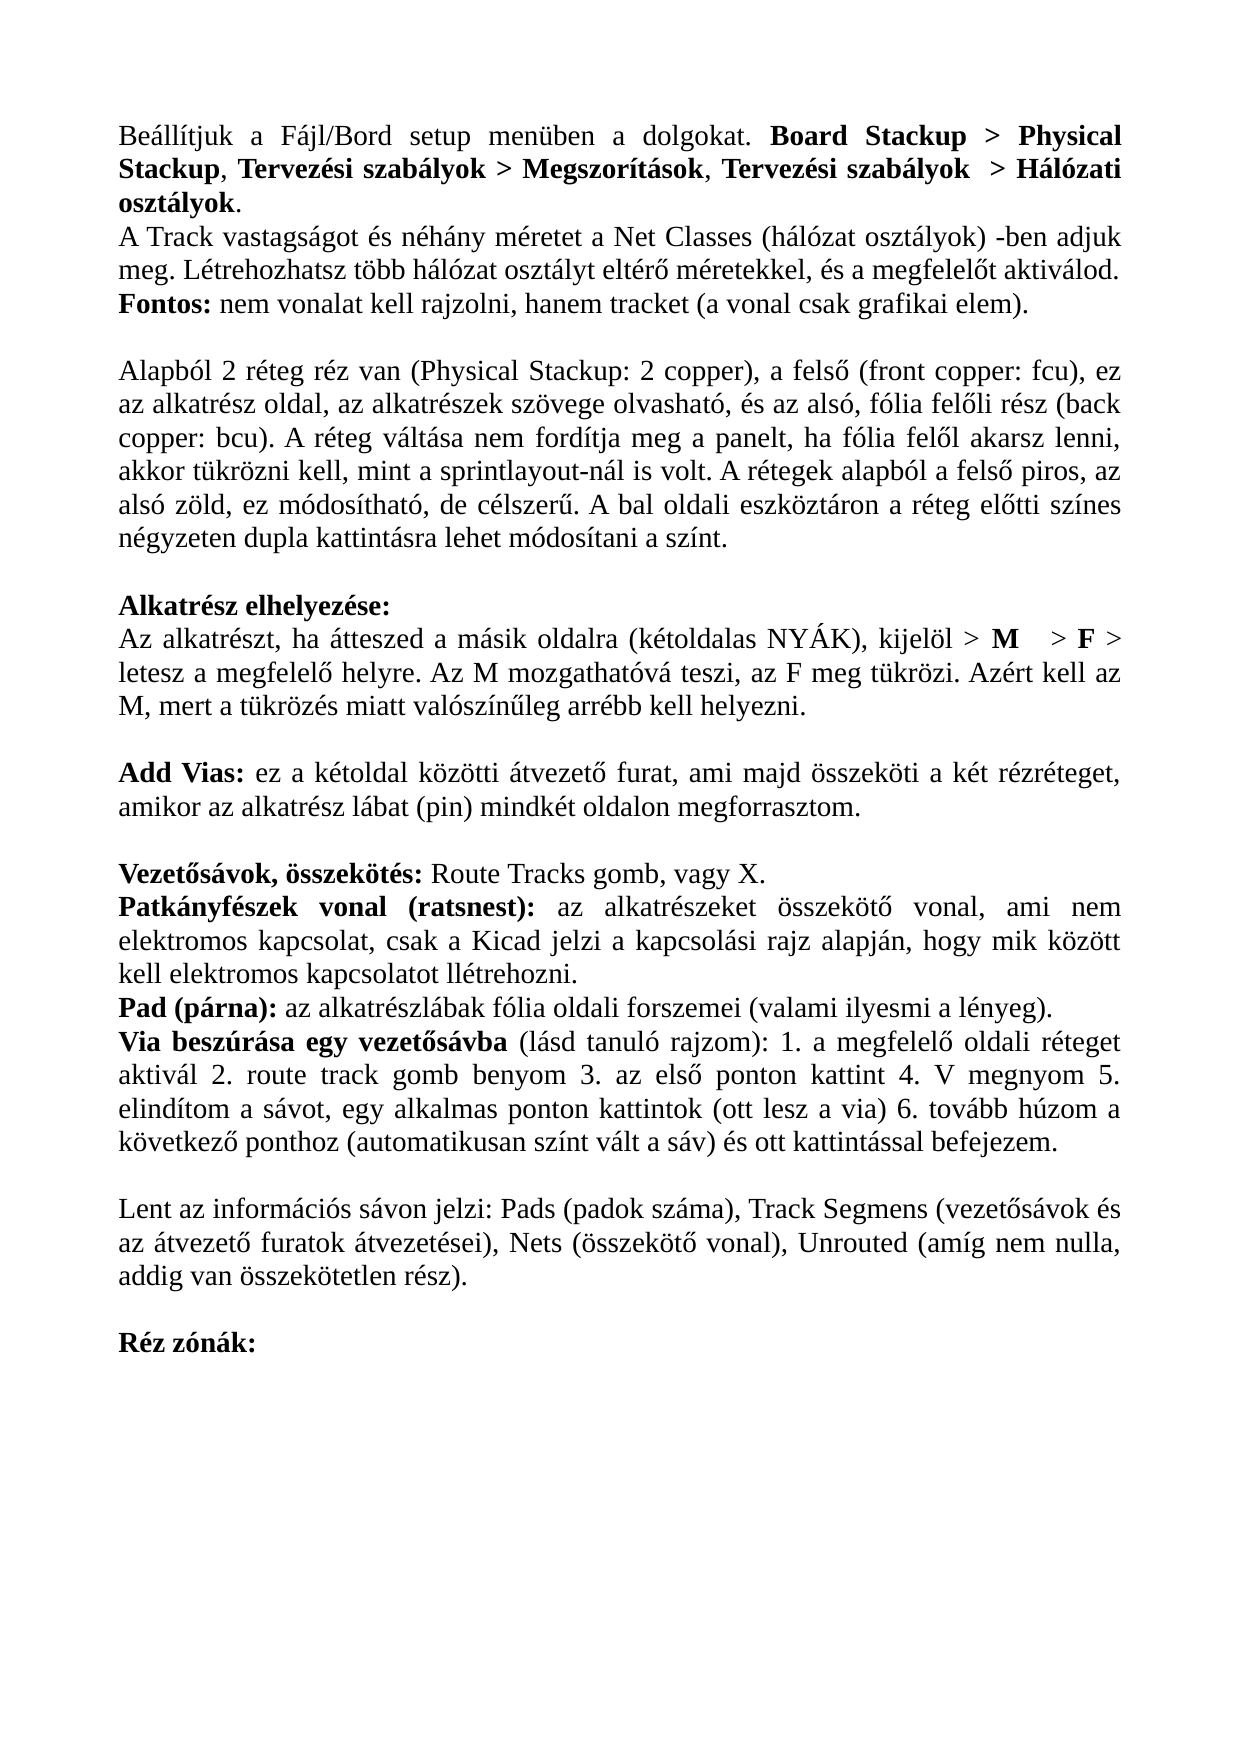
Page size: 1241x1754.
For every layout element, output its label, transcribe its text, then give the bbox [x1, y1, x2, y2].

text Lent az információs sávon jelzi: Pads (padok száma), Track Segmens (vezetősávok és az átvezető furatok átvezetései), Nets (összekötő vonal), Unrouted (amíg nem nulla, addig van összekötetlen rész). [118, 1191, 1122, 1292]
text Via beszúrása egy vezetősávba (lásd tanuló rajzom): 1. a megfelelő oldali réteget aktivál 2. route track gomb benyom 3. az első ponton kattint 4. V megnyom 5. elindítom a sávot, egy alkalmas ponton kattintok (ott lesz a via) 6. tovább húzom a következő ponthoz (automatikusan színt vált a sáv) és ott kattintással befejezem. [118, 1024, 1122, 1158]
text Alapból 2 réteg réz van (Physical Stackup: 2 copper), a felső (front copper: fcu), ez az alkatrész oldal, az alkatrészek szövege olvasható, és az alsó, fólia felőli rész (back copper: bcu). A réteg váltása nem fordítja meg a panelt, ha fólia felől akarsz lenni, akkor tükrözni kell, mint a sprintlayout-nál is volt. A rétegek alapból a felső piros, az alsó zöld, ez módosítható, de célszerű. A bal oldali eszköztáron a réteg előtti színes négyzeten dupla kattintásra lehet módosítani a színt. [118, 353, 1122, 554]
text Réz zónák: [118, 1326, 1122, 1359]
text Add Vias: ez a kétoldal közötti átvezető furat, ami majd összeköti a két rézréteget, amikor az alkatrész lábat (pin) mindkét oldalon megforrasztom. [118, 755, 1122, 822]
text Alkatrész elhelyezése: [118, 588, 1122, 621]
text Vezetősávok, összekötés: Route Tracks gomb, vagy X. [118, 856, 1122, 889]
text A Track vastagságot és néhány méretet a Net Classes (hálózat osztályok) -ben adjuk meg. Létrehozhatsz több hálózat osztályt eltérő méretekkel, és a megfelelőt aktiválod. [118, 219, 1122, 286]
text Az alkatrészt, ha átteszed a másik oldalra (kétoldalas NYÁK), kijelöl > M > F > letesz a megfelelő helyre. Az M mozgathatóvá teszi, az F meg tükrözi. Azért kell az M, mert a tükrözés miatt valószínűleg arrébb kell helyezni. [118, 621, 1122, 722]
text Beállítjuk a Fájl/Bord setup menüben a dolgokat. Board Stackup > Physical Stackup, Tervezési szabályok > Megszorítások, Tervezési szabályok > Hálózati osztályok. [118, 118, 1122, 219]
text Fontos: nem vonalat kell rajzolni, hanem tracket (a vonal csak grafikai elem). [118, 286, 1122, 319]
text Pad (párna): az alkatrészlábak fólia oldali forszemei (valami ilyesmi a lényeg). [118, 990, 1122, 1024]
text Patkányfészek vonal (ratsnest): az alkatrészeket összekötő vonal, ami nem elektromos kapcsolat, csak a Kicad jelzi a kapcsolási rajz alapján, hogy mik között kell elektromos kapcsolatot llétrehozni. [118, 889, 1122, 990]
